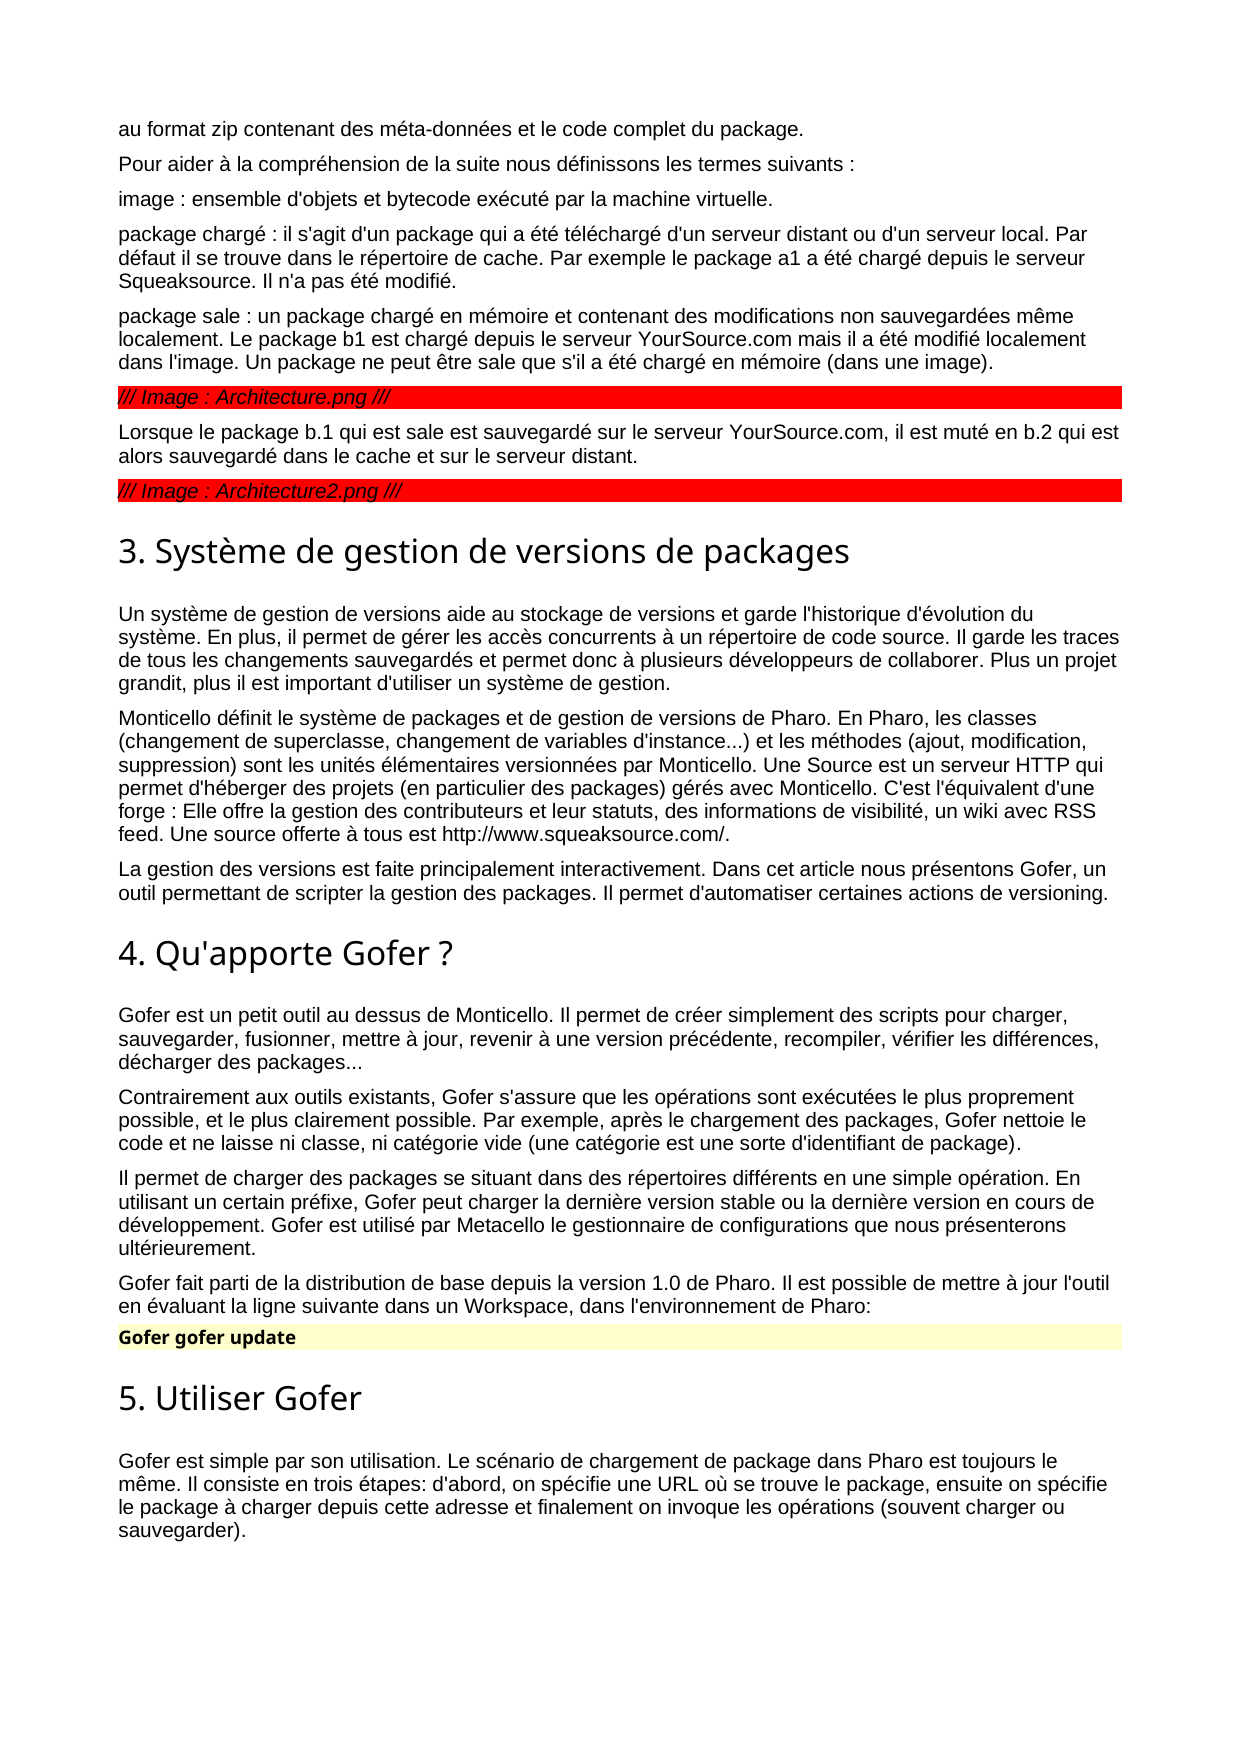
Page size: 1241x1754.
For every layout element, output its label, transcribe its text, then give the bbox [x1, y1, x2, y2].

text Contrairement aux outils existants, Gofer s'assure que les opérations sont exécutées le plus proprement possible, et le plus clairement possible. Par exemple, après le chargement des packages, Gofer nettoie le code et ne laisse ni classe, ni catégorie vide (une catégorie est une sorte d'identifiant de package). [118, 1086, 1122, 1155]
text Gofer est un petit outil au dessus de Monticello. Il permet de créer simplement des scripts pour charger, sauvegarder, fusionner, mettre à jour, revenir à une version précédente, recompiler, vérifier les différences, décharger des packages... [118, 1004, 1122, 1074]
text Gofer est simple par son utilisation. Le scénario de chargement de package dans Pharo est toujours le même. Il consiste en trois étapes: d'abord, on spécifie une URL où se trouve le package, ensuite on spécifie le package à charger depuis cette adresse et finalement on invoque les opérations (souvent charger ou sauvegarder). [118, 1449, 1122, 1542]
text Lorsque le package b.1 qui est sale est sauvegardé sur le serveur YourSource.com, il est muté en b.2 qui est alors sauvegardé dans le cache et sur le serveur distant. [118, 421, 1122, 467]
text Gofer gofer update [118, 1324, 1122, 1350]
text Un système de gestion de versions aide au stockage de versions et garde l'historique d'évolution du système. En plus, il permet de gérer les accès concurrents à un répertoire de code source. Il garde les traces de tous les changements sauvegardés et permet donc à plusieurs développeurs de collaborer. Plus un projet grandit, plus il est important d'utiliser un système de gestion. [118, 602, 1122, 695]
text au format zip contenant des méta-données et le code complet du package. [118, 118, 1122, 141]
text Il permet de charger des packages se situant dans des répertoires différents en une simple opération. En utilisant un certain préfixe, Gofer peut charger la dernière version stable ou la dernière version en cours de développement. Gofer est utilisé par Metacello le gestionnaire de configurations que nous présenterons ultérieurement. [118, 1167, 1122, 1260]
text Monticello définit le système de packages et de gestion de versions de Pharo. En Pharo, les classes (changement de superclasse, changement de variables d'instance...) et les méthodes (ajout, modification, suppression) sont les unités élémentaires versionnées par Monticello. Une Source est un serveur HTTP qui permet d'héberger des projets (en particulier des packages) gérés avec Monticello. C'est l'équivalent d'une forge : Elle offre la gestion des contributeurs et leur statuts, des informations de visibilité, un wiki avec RSS feed. Une source offerte à tous est http://www.squeaksource.com/. [118, 707, 1122, 846]
text image : ensemble d'objets et bytecode exécuté par la machine virtuelle. [118, 188, 1122, 211]
text package chargé : il s'agit d'un package qui a été téléchargé d'un serveur distant ou d'un serveur local. Par défaut il se trouve dans le répertoire de cache. Par exemple le package a1 a été chargé depuis le serveur Squeaksource. Il n'a pas été modifié. [118, 223, 1122, 293]
text /// Image : Architecture2.png /// [118, 479, 1122, 502]
text package sale : un package chargé en mémoire et contenant des modifications non sauvegardées même localement. Le package b1 est chargé depuis le serveur YourSource.com mais il a été modifié localement dans l'image. Un package ne peut être sale que s'il a été chargé en mémoire (dans une image). [118, 304, 1122, 374]
text Pour aider à la compréhension de la suite nous définissons les termes suivants : [118, 153, 1122, 176]
subtitle 3. Système de gestion de versions de packages [118, 527, 1122, 573]
text La gestion des versions est faite principalement interactivement. Dans cet article nous présentons Gofer, un outil permettant de scripter la gestion des packages. Il permet d'automatiser certaines actions de versioning. [118, 858, 1122, 904]
subtitle 4. Qu'apporte Gofer ? [118, 929, 1122, 975]
subtitle 5. Utiliser Gofer [118, 1375, 1122, 1420]
text /// Image : Architecture.png /// [118, 386, 1122, 409]
text Gofer fait parti de la distribution de base depuis la version 1.0 de Pharo. Il est possible de mettre à jour l'outil en évaluant la ligne suivante dans un Workspace, dans l'environnement de Pharo: [118, 1272, 1122, 1318]
